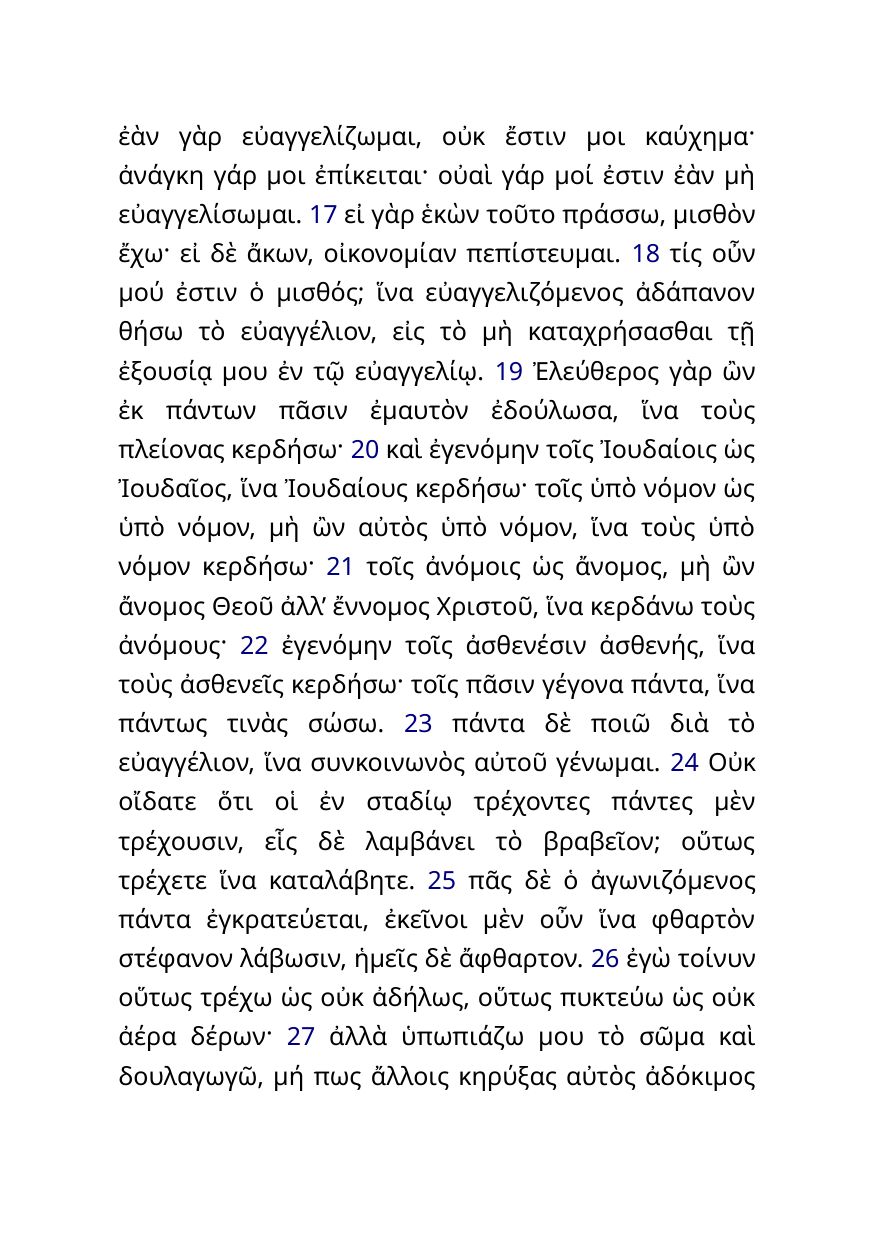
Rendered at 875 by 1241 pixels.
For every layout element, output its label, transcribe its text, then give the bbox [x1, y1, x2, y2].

text ἐὰν γὰρ εὐαγγελίζωμαι, οὐκ ἔστιν μοι καύχημα· ἀνάγκη γάρ μοι ἐπίκειται· οὐαὶ γάρ μοί ἐστιν ἐὰν μὴ εὐαγγελίσωμαι. 17 εἰ γὰρ ἑκὼν τοῦτο πράσσω, μισθὸν ἔχω· εἰ δὲ ἄκων, οἰκονομίαν πεπίστευμαι. 18 τίς οὖν μού ἐστιν ὁ μισθός; ἵνα εὐαγγελιζόμενος ἀδάπανον θήσω τὸ εὐαγγέλιον, εἰς τὸ μὴ καταχρήσασθαι τῇ ἐξουσίᾳ μου ἐν τῷ εὐαγγελίῳ. 19 Ἐλεύθερος γὰρ ὢν ἐκ πάντων πᾶσιν ἐμαυτὸν ἐδούλωσα, ἵνα τοὺς πλείονας κερδήσω· 20 καὶ ἐγενόμην τοῖς Ἰουδαίοις ὡς Ἰουδαῖος, ἵνα Ἰουδαίους κερδήσω· τοῖς ὑπὸ νόμον ὡς ὑπὸ νόμον, μὴ ὢν αὐτὸς ὑπὸ νόμον, ἵνα τοὺς ὑπὸ νόμον κερδήσω· 21 τοῖς ἀνόμοις ὡς ἄνομος, μὴ ὢν ἄνομος Θεοῦ ἀλλ’ ἔννομος Χριστοῦ, ἵνα κερδάνω τοὺς ἀνόμους· 22 ἐγενόμην τοῖς ἀσθενέσιν ἀσθενής, ἵνα τοὺς ἀσθενεῖς κερδήσω· τοῖς πᾶσιν γέγονα πάντα, ἵνα πάντως τινὰς σώσω. 23 πάντα δὲ ποιῶ διὰ τὸ εὐαγγέλιον, ἵνα συνκοινωνὸς αὐτοῦ γένωμαι. 24 Οὐκ οἴδατε ὅτι οἱ ἐν σταδίῳ τρέχοντες πάντες μὲν τρέχουσιν, εἷς δὲ λαμβάνει τὸ βραβεῖον; οὕτως τρέχετε ἵνα καταλάβητε. 25 πᾶς δὲ ὁ ἀγωνιζόμενος πάντα ἐγκρατεύεται, ἐκεῖνοι μὲν οὖν ἵνα φθαρτὸν στέφανον λάβωσιν, ἡμεῖς δὲ ἄφθαρτον. 26 ἐγὼ τοίνυν οὕτως τρέχω ὡς οὐκ ἀδήλως, οὕτως πυκτεύω ὡς οὐκ ἀέρα δέρων· 27 ἀλλὰ ὑπωπιάζω μου τὸ σῶμα καὶ δουλαγωγῶ, μή πως ἄλλοις κηρύξας αὐτὸς ἀδόκιμος [118, 118, 756, 1092]
